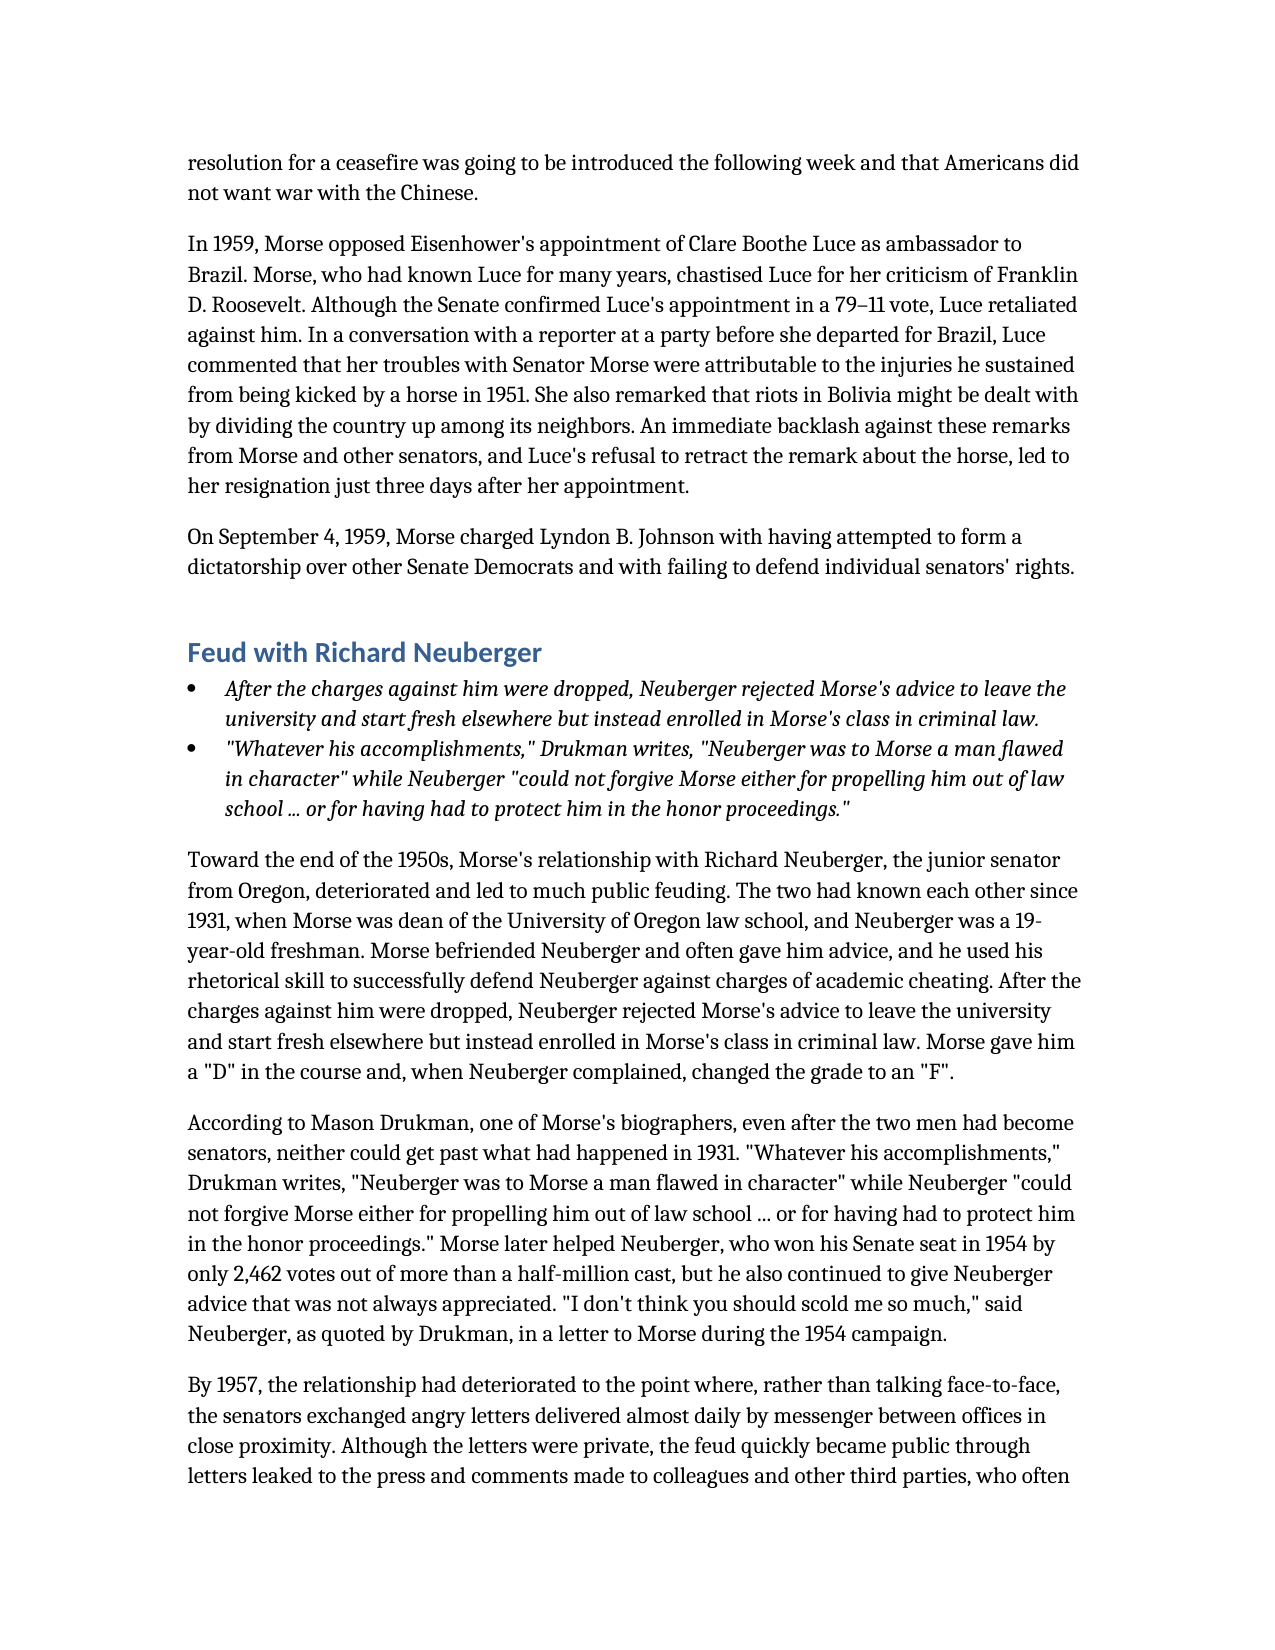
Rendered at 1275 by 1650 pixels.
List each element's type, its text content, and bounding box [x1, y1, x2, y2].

text resolution for a ceasefire was going to be introduced the following week and that Americans did not want war with the Chinese. [187, 150, 1087, 207]
text On September 4, 1959, Morse charged Lyndon B. Johnson with having attempted to form a dictatorship over other Senate Democrats and with failing to defend individual senators' rights. [187, 524, 1087, 581]
subtitle Feud with Richard Neuberger [187, 634, 1087, 670]
text In 1959, Morse opposed Eisenhower's appointment of Clare Boothe Luce as ambassador to Brazil. Morse, who had known Luce for many years, chastised Luce for her criticism of Franklin D. Roosevelt. Although the Senate confirmed Luce's appointment in a 79–11 vote, Luce retaliated against him. In a conversation with a reporter at a party before she departed for Brazil, Luce commented that her troubles with Senator Morse were attributable to the injuries he sustained from being kicked by a horse in 1951. She also remarked that riots in Bolivia might be dealt with by dividing the country up among its neighbors. An immediate backlash against these remarks from Morse and other senators, and Luce's refusal to retract the remark about the horse, led to her resignation just three days after her appointment. [187, 231, 1087, 499]
text Toward the end of the 1950s, Morse's relationship with Richard Neuberger, the junior senator from Oregon, deteriorated and led to much public feuding. The two had known each other since 1931, when Morse was dean of the University of Oregon law school, and Neuberger was a 19-year-old freshman. Morse befriended Neuberger and often gave him advice, and he used his rhetorical skill to successfully defend Neuberger against charges of academic cheating. After the charges against him were dropped, Neuberger rejected Morse's advice to leave the university and start fresh elsewhere but instead enrolled in Morse's class in criminal law. Morse gave him a "D" in the course and, when Neuberger complained, changed the grade to an "F". [187, 847, 1087, 1085]
text According to Mason Drukman, one of Morse's biographers, even after the two men had become senators, neither could get past what had happened in 1931. "Whatever his accomplishments," Drukman writes, "Neuberger was to Morse a man flawed in character" while Neuberger "could not forgive Morse either for propelling him out of law school ... or for having had to protect him in the honor proceedings." Morse later helped Neuberger, who won his Senate seat in 1954 by only 2,462 votes out of more than a half-million cast, but he also continued to give Neuberger advice that was not always appreciated. "I don't think you should scold me so much," said Neuberger, as quoted by Drukman, in a letter to Morse during the 1954 campaign. [187, 1110, 1087, 1347]
text By 1957, the relationship had deteriorated to the point where, rather than talking face-to-face, the senators exchanged angry letters delivered almost daily by messenger between offices in close proximity. Although the letters were private, the feud quickly became public through letters leaked to the press and comments made to colleagues and other third parties, who often [187, 1372, 1087, 1489]
list After the charges against him were dropped, Neuberger rejected Morse's advice to leave the university and start fresh elsewhere but instead enrolled in Morse's class in criminal law. [187, 675, 1087, 732]
list "Whatever his accomplishments," Drukman writes, "Neuberger was to Morse a man flawed in character" while Neuberger "could not forgive Morse either for propelling him out of law school ... or for having had to protect him in the honor proceedings." [187, 736, 1087, 822]
